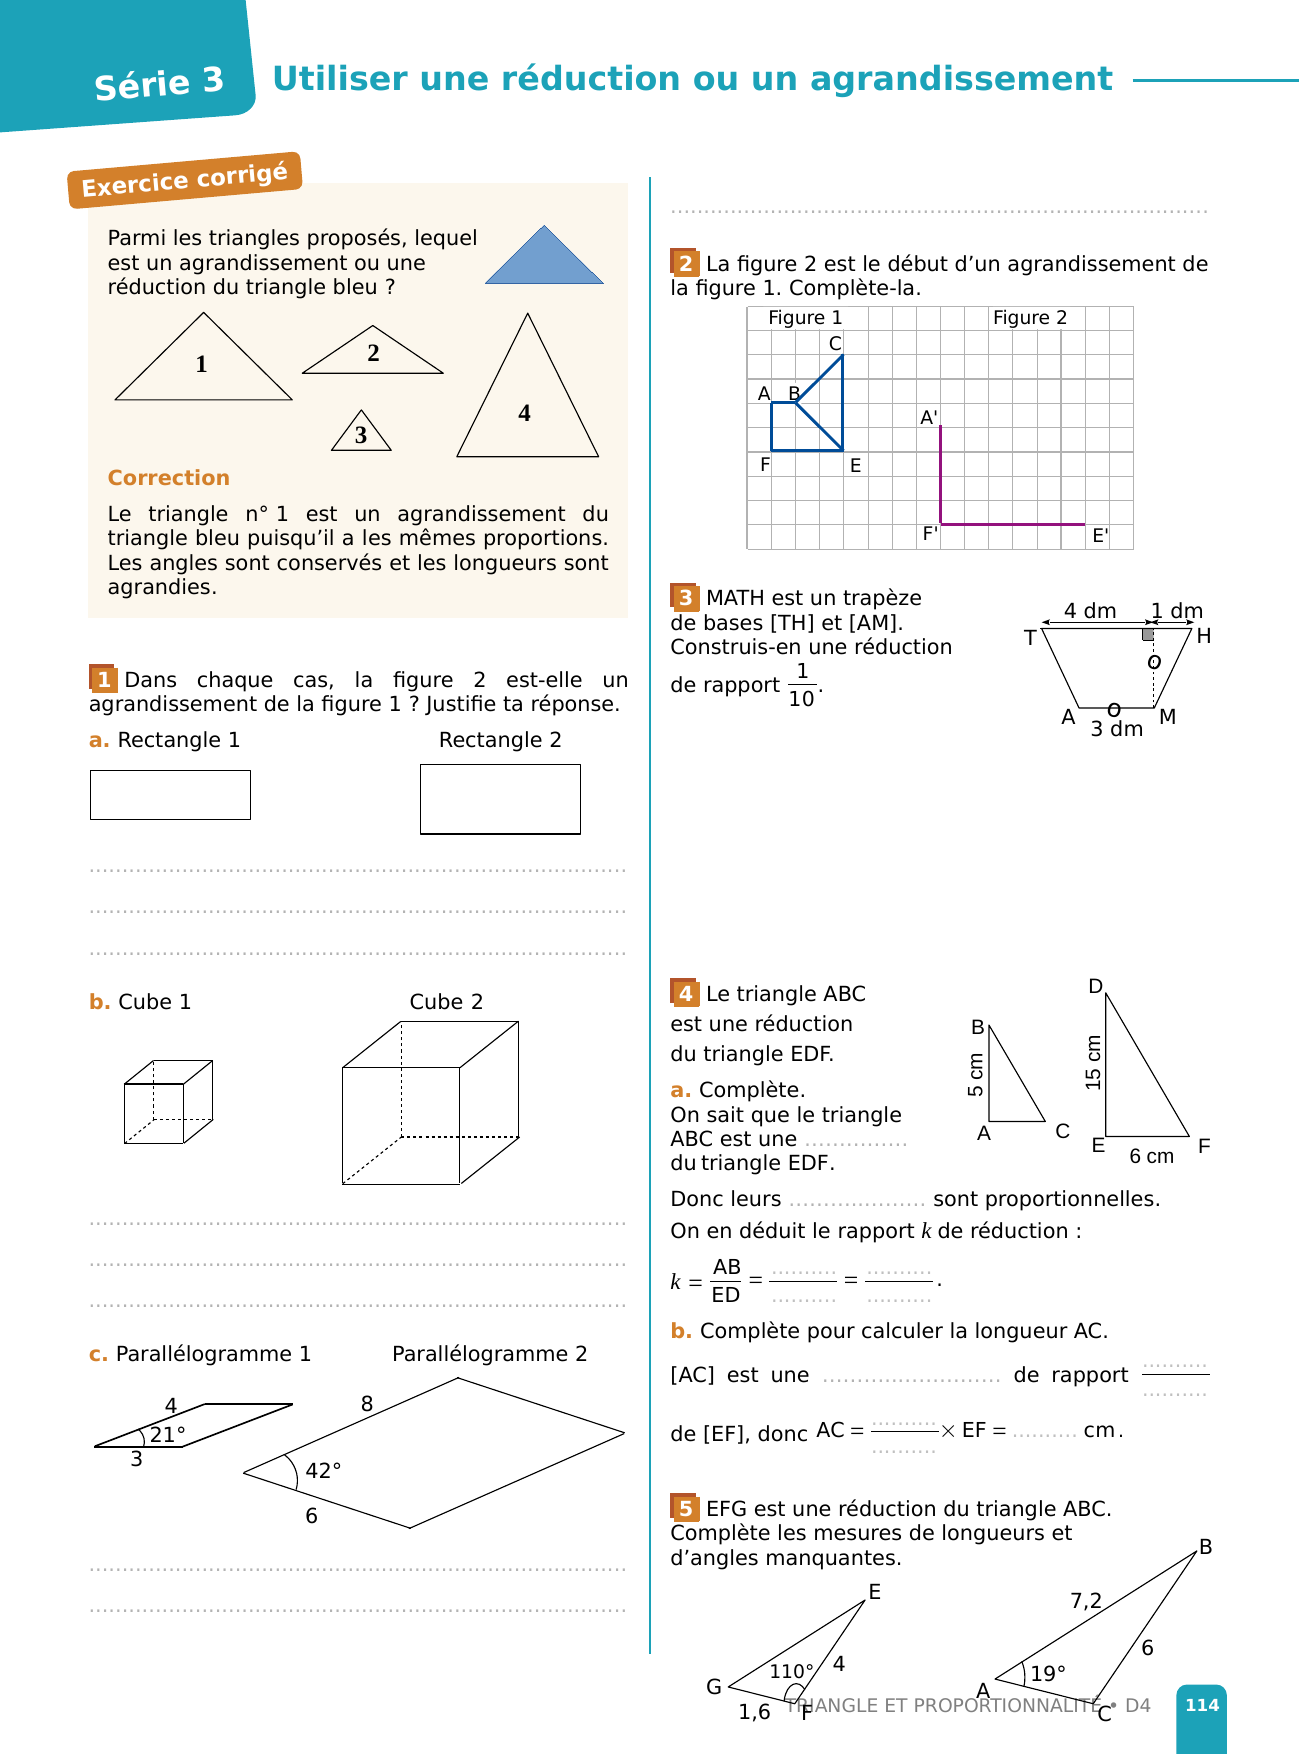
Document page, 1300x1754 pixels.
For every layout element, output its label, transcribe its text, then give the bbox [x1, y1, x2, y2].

list La figure 2 est le début d’un agrandissement de la figure 1. Complète-la. [670, 248, 1211, 300]
text réduction du triangle bleu ? [107, 275, 609, 299]
subtitle Dans chaque cas, la figure 2 est-elle un agrandissement de la figure 1 ? Justifie ta réponse. [88, 664, 629, 717]
list a. Complète. [1107, 1078, 1168, 1103]
list b. Complète pour calculer la longueur AC. [670, 1319, 1211, 1343]
text [547, 226, 609, 251]
subtitle Construis-en une réduction [670, 635, 1054, 659]
text Parmi les triangles proposés, lequel [107, 226, 542, 251]
list k = [670, 1256, 1211, 1307]
list MATH est un trapèze [696, 583, 1211, 611]
text Correction [107, 466, 609, 490]
subtitle de bases [TH] et [AM]. [670, 611, 1211, 635]
list du triangle EDF. [1107, 1042, 1147, 1067]
list a. Complète. [1022, 1078, 1105, 1103]
subtitle de rapport . [1058, 659, 1176, 707]
list est une réduction [670, 1012, 1105, 1036]
list On en déduit le rapport k de réduction : [670, 1218, 1211, 1244]
list du triangle EDF. [670, 1042, 988, 1067]
text c. Parallélogramme 1 Parallélogramme 2 [88, 1342, 629, 1367]
text est un agrandissement ou une [107, 251, 516, 275]
list Le triangle ABC [696, 978, 1211, 1006]
list [1107, 1012, 1129, 1036]
list a. Rectangle 1 Rectangle 2 [88, 728, 629, 753]
list a. Complète. [990, 1078, 1033, 1103]
list du triangle EDF. [1001, 1042, 1105, 1067]
list a. Complète. [1157, 1078, 1211, 1103]
list a. Complète. [670, 1078, 988, 1103]
subtitle de rapport . [1120, 659, 1211, 711]
list [AC] est une ………..…………… de rapport de [EF], donc [670, 1349, 1211, 1458]
list du triangle EDF. [1136, 1042, 1211, 1067]
subtitle de rapport . [670, 659, 1108, 711]
list [1119, 1012, 1211, 1036]
text [572, 251, 609, 275]
list b. Cube 1 Cube 2 [88, 990, 629, 1014]
subtitle Construis-en une réduction [1179, 635, 1211, 659]
list On sait que le triangle ABC est une …………… du triangle EDF. [670, 1103, 1211, 1176]
list du triangle EDF. [990, 1042, 1012, 1067]
list EFG est une réduction du triangle ABC. Complète les mesures de longueurs et d’angles manquantes. [670, 1493, 1146, 1570]
text Le triangle n° 1 est un agrandissement du triangle bleu puisqu’il a les mêmes proportions. Les angles sont conservés et les longueurs sont agrandies. [107, 502, 609, 599]
list Donc leurs ………..……… sont proportionnelles. [670, 1187, 1211, 1212]
subtitle Construis-en une réduction [1046, 635, 1187, 659]
